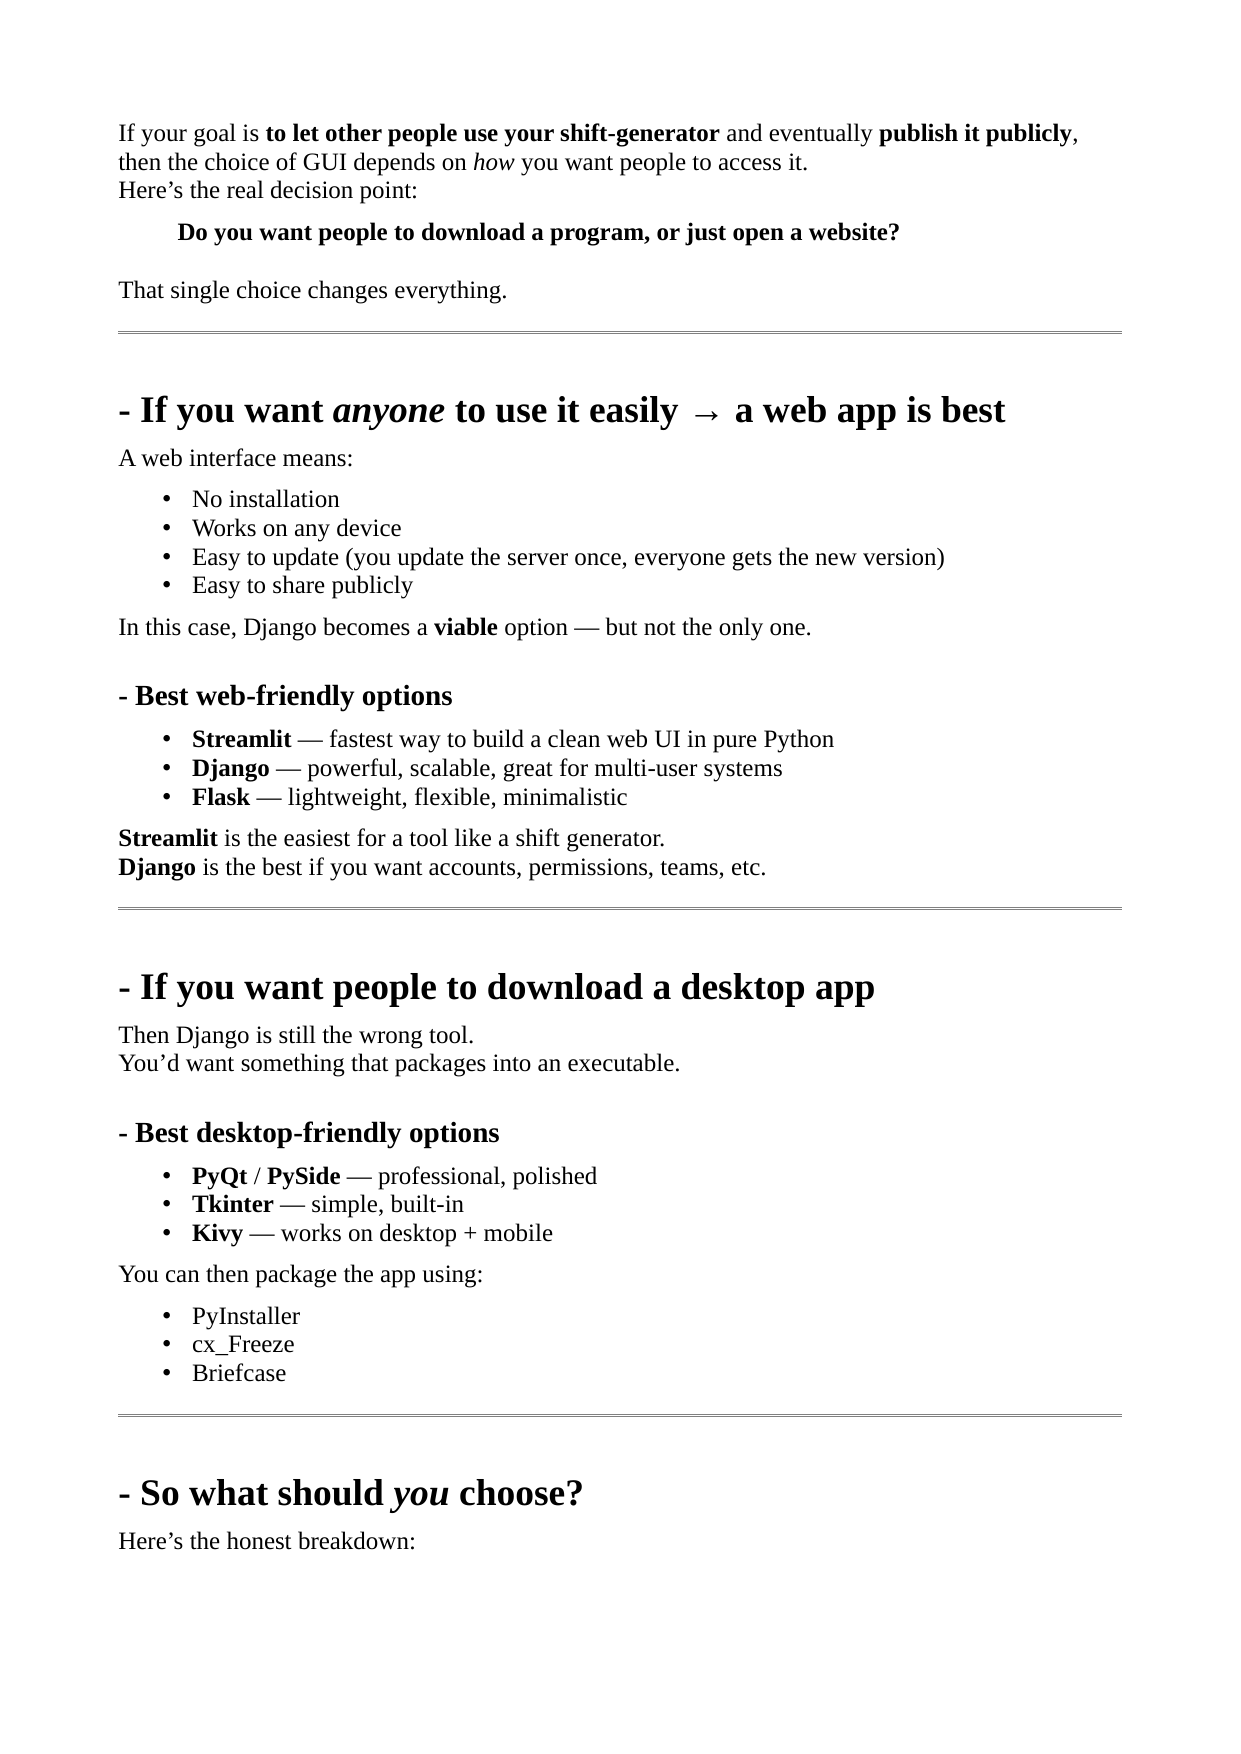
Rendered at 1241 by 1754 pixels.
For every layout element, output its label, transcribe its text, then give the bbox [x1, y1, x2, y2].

list Easy to update (you update the server once, everyone gets the new version) [162, 542, 1122, 571]
subtitle - If you want people to download a desktop app [118, 964, 1122, 1007]
text Streamlit is the easiest for a tool like a shift generator. Django is the best if you want accounts, permissions, teams, etc. [118, 823, 1122, 880]
list Tkinter — simple, built‑in [162, 1189, 1122, 1218]
subtitle - So what should you choose? [118, 1471, 1122, 1514]
subtitle - If you want anyone to use it easily → a web app is best [118, 387, 1122, 431]
list Flask — lightweight, flexible, minimalistic [162, 782, 1122, 810]
text That single choice changes everything. [118, 275, 1122, 304]
text If your goal is to let other people use your shift‑generator and eventually publish it publicly, then the choice of GUI depends on how you want people to access it. Here’s the real decision point: [118, 118, 1122, 204]
text You can then package the app using: [118, 1259, 1122, 1288]
text Then Django is still the wrong tool. You’d want something that packages into an executable. [118, 1020, 1122, 1077]
list Kivy — works on desktop + mobile [162, 1218, 1122, 1247]
list cx_Freeze [162, 1329, 1122, 1358]
text In this case, Django becomes a viable option — but not the only one. [118, 612, 1122, 641]
list Streamlit — fastest way to build a clean web UI in pure Python [162, 724, 1122, 753]
list No installation [162, 484, 1122, 513]
subtitle - Best web‑friendly options [118, 678, 1122, 712]
text Do you want people to download a program, or just open a website? [177, 217, 1063, 246]
list PyQt / PySide — professional, polished [162, 1161, 1122, 1189]
list PyInstaller [162, 1301, 1122, 1329]
text Here’s the honest breakdown: [118, 1526, 1122, 1555]
list Works on any device [162, 513, 1122, 542]
subtitle - Best desktop‑friendly options [118, 1115, 1122, 1148]
text A web interface means: [118, 443, 1122, 472]
list Django — powerful, scalable, great for multi‑user systems [162, 753, 1122, 782]
list Briefcase [162, 1358, 1122, 1387]
list Easy to share publicly [162, 571, 1122, 599]
